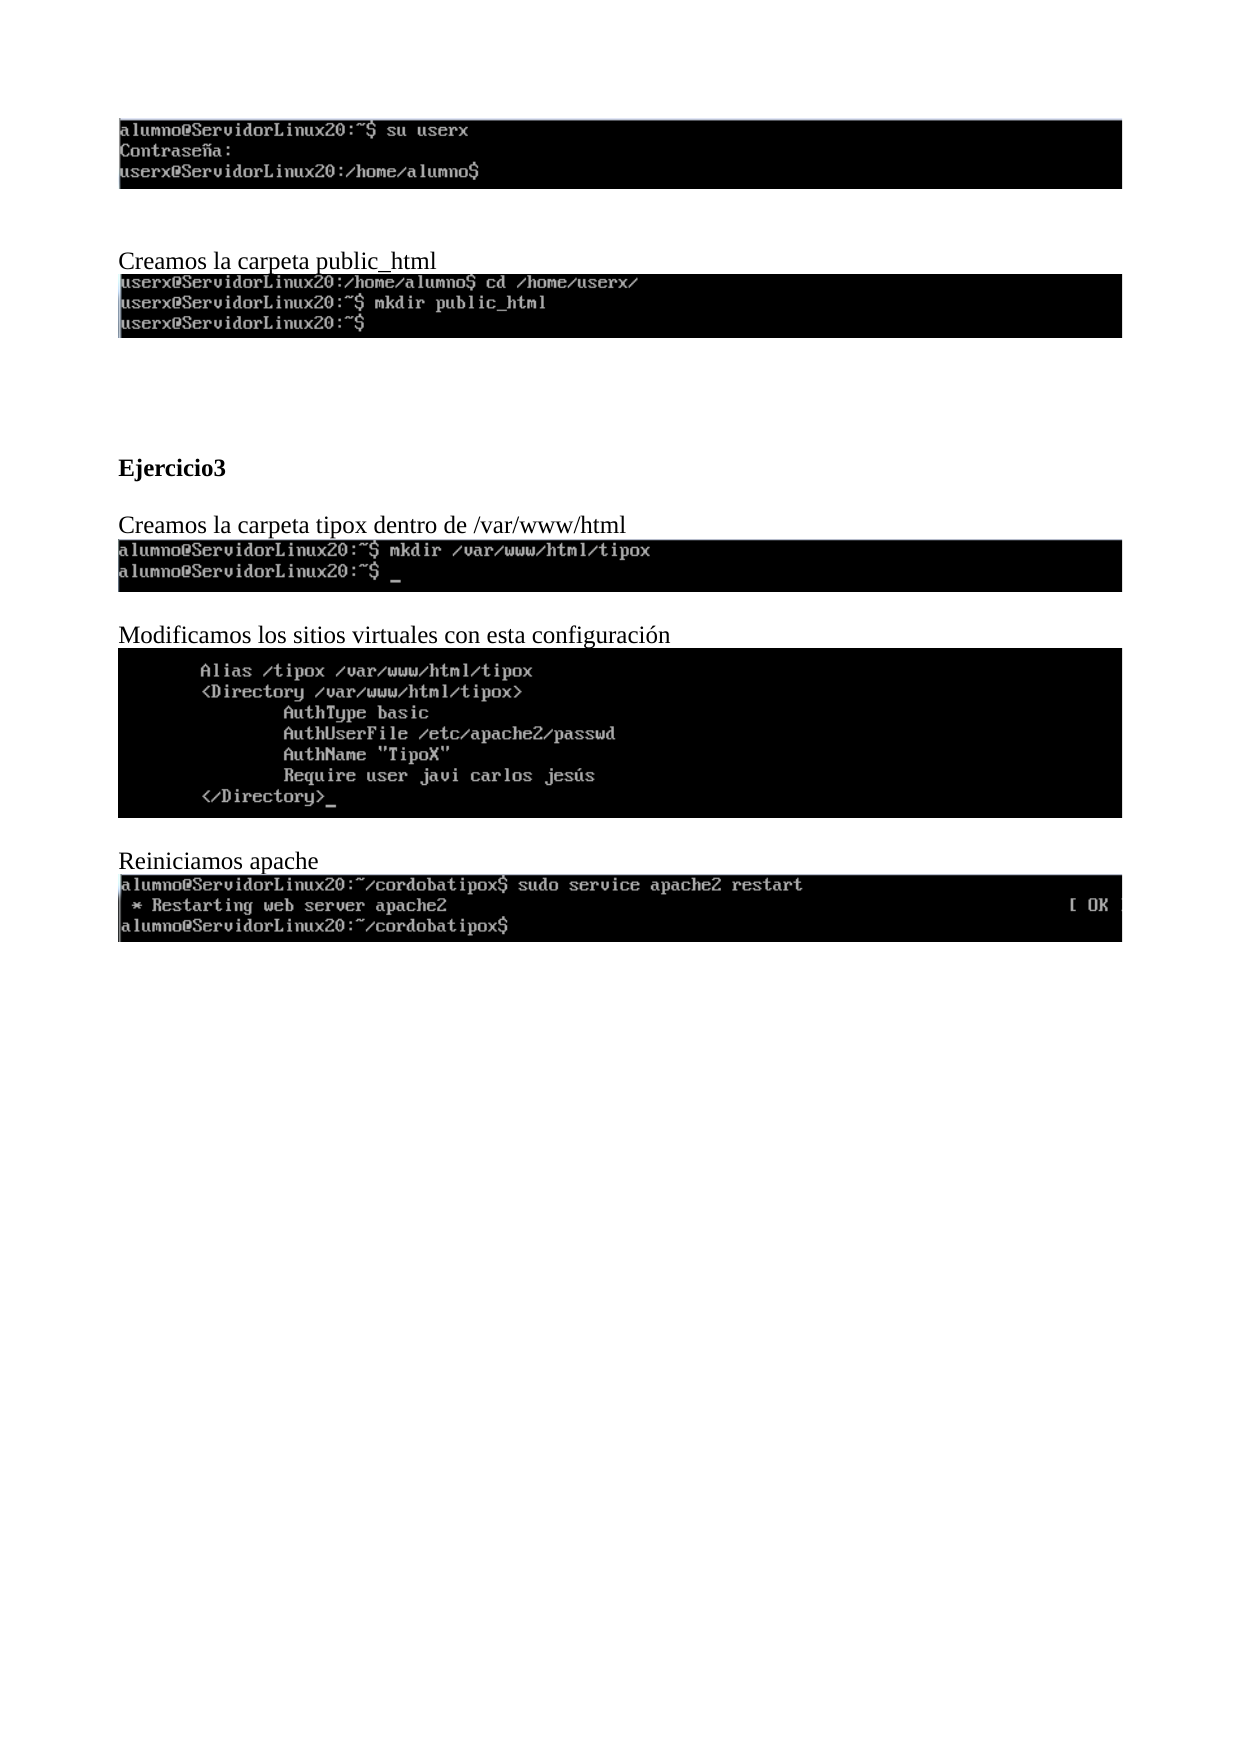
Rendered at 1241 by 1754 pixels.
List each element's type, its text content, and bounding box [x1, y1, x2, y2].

picture [118, 648, 1123, 818]
picture [118, 118, 1123, 189]
text Reiniciamos apache [118, 846, 1122, 874]
text Modificamos los sitios virtuales con esta configuración [118, 620, 1122, 648]
text Creamos la carpeta public_html [118, 246, 1122, 274]
picture [118, 539, 1123, 592]
picture [118, 874, 1123, 942]
picture [118, 274, 1123, 338]
text Ejercicio3 [118, 453, 1122, 482]
text Creamos la carpeta tipox dentro de /var/www/html [118, 511, 1122, 539]
